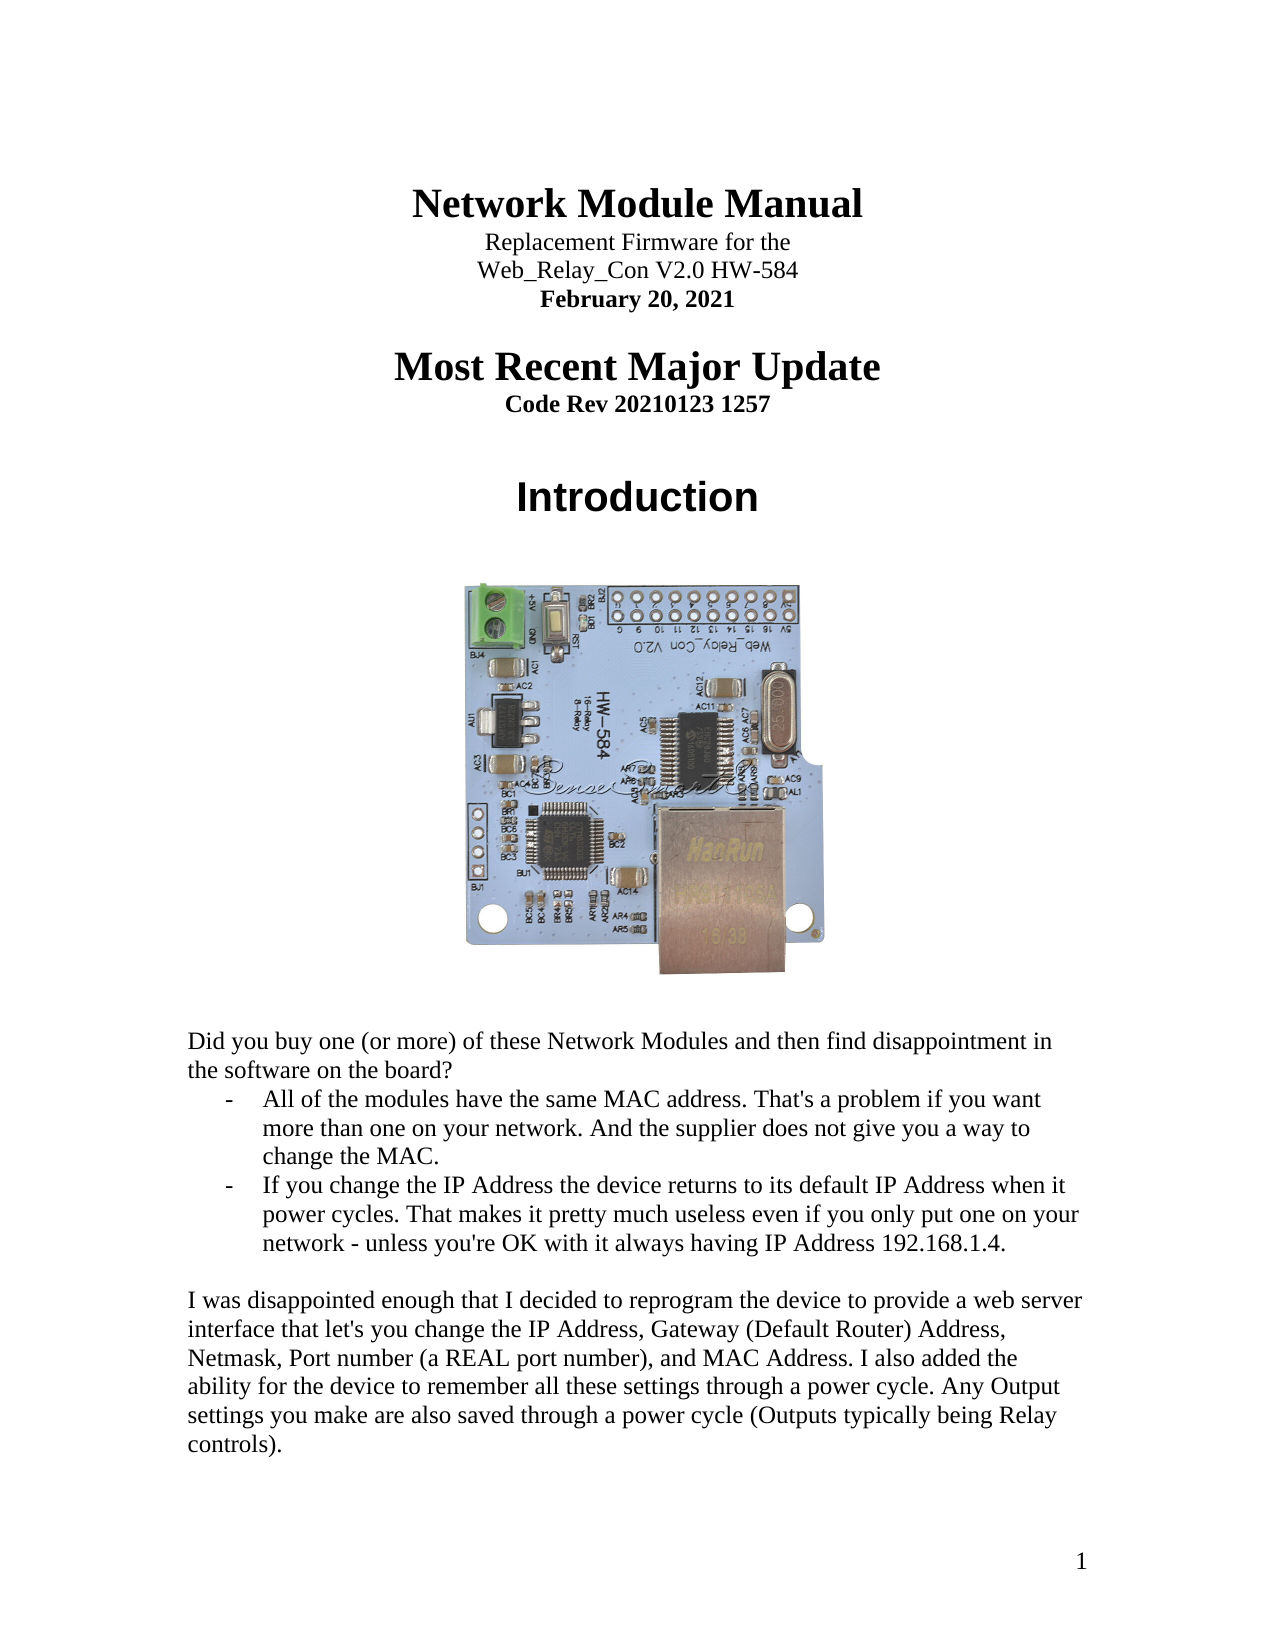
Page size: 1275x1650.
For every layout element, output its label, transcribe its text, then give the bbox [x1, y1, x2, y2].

text February 20, 2021 [187, 284, 1087, 313]
picture [387, 526, 888, 1027]
text Code Rev 20210123 1257 [187, 389, 1087, 418]
text I was disappointed enough that I decided to reprogram the device to provide a web server interface that let's you change the IP Address, Gateway (Default Router) Address, Netmask, Port number (a REAL port number), and MAC Address. I also added the ability for the device to remember all these settings through a power cycle. Any Output settings you make are also saved through a power cycle (Outputs typically being Relay controls). [187, 1285, 1087, 1458]
text Replacement Firmware for the [187, 227, 1087, 255]
subtitle Introduction [187, 472, 1087, 520]
text Most Recent Major Update [187, 342, 1087, 389]
text Did you buy one (or more) of these Network Modules and then find disappointment in the software on the board? [187, 1026, 1087, 1084]
list All of the modules have the same MAC address. That's a problem if you want more than one on your network. And the supplier does not give you a way to change the MAC. [225, 1084, 1087, 1170]
list If you change the IP Address the device returns to its default IP Address when it power cycles. That makes it pretty much useless even if you only put one on your network - unless you're OK with it always having IP Address 192.168.1.4. [225, 1170, 1087, 1256]
text Web_Relay_Con V2.0 HW-584 [187, 255, 1087, 284]
text Network Module Manual [187, 179, 1087, 227]
